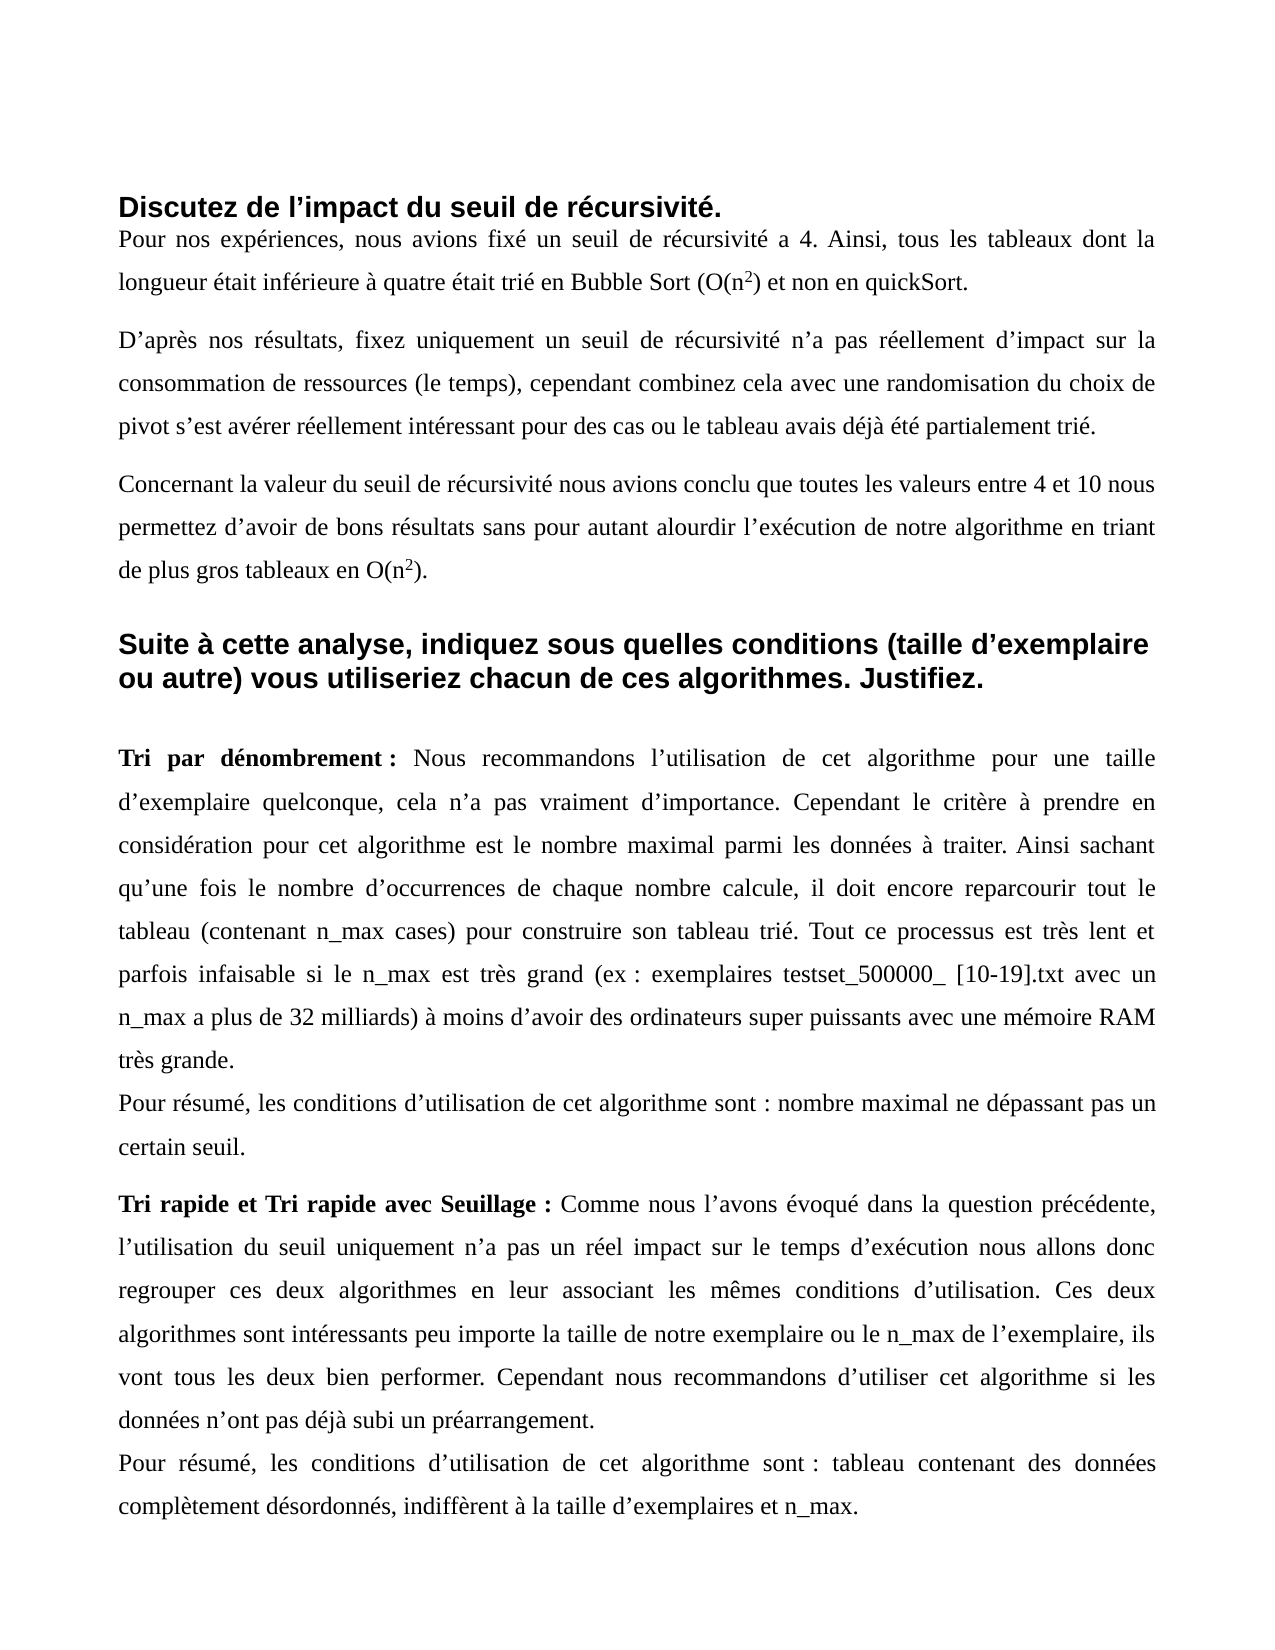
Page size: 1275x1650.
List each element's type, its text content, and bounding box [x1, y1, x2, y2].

text D’après nos résultats, fixez uniquement un seuil de récursivité n’a pas réellement d’impact sur la consommation de ressources (le temps), cependant combinez cela avec une randomisation du choix de pivot s’est avérer réellement intéressant pour des cas ou le tableau avais déjà été partialement trié. [118, 325, 1157, 440]
text Pour nos expériences, nous avions fixé un seuil de récursivité a 4. Ainsi, tous les tableaux dont la longueur était inférieure à quatre était trié en Bubble Sort (O(n2) et non en quickSort. [118, 224, 1157, 296]
text Concernant la valeur du seuil de récursivité nous avions conclu que toutes les valeurs entre 4 et 10 nous permettez d’avoir de bons résultats sans pour autant alourdir l’exécution de notre algorithme en triant de plus gros tableaux en O(n2). [118, 469, 1157, 584]
subtitle Suite à cette analyse, indiquez sous quelles conditions (taille d’exemplaire ou autre) vous utiliseriez chacun de ces algorithmes. Justifiez. [118, 627, 1157, 694]
text Tri rapide et Tri rapide avec Seuillage : Comme nous l’avons évoqué dans la question précédente, l’utilisation du seuil uniquement n’a pas un réel impact sur le temps d’exécution nous allons donc regrouper ces deux algorithmes en leur associant les mêmes conditions d’utilisation. Ces deux algorithmes sont intéressants peu importe la taille de notre exemplaire ou le n_max de l’exemplaire, ils vont tous les deux bien performer. Cependant nous recommandons d’utiliser cet algorithme si les données n’ont pas déjà subi un préarrangement. Pour résumé, les conditions d’utilisation de cet algorithme sont : tableau contenant des données complètement désordonnés, indiffèrent à la taille d’exemplaires et n_max. [118, 1189, 1157, 1520]
text Tri par dénombrement : Nous recommandons l’utilisation de cet algorithme pour une taille d’exemplaire quelconque, cela n’a pas vraiment d’importance. Cependant le critère à prendre en considération pour cet algorithme est le nombre maximal parmi les données à traiter. Ainsi sachant qu’une fois le nombre d’occurrences de chaque nombre calcule, il doit encore reparcourir tout le tableau (contenant n_max cases) pour construire son tableau trié. Tout ce processus est très lent et parfois infaisable si le n_max est très grand (ex : exemplaires testset_500000_ [10-19].txt avec un n_max a plus de 32 milliards) à moins d’avoir des ordinateurs super puissants avec une mémoire RAM très grande. Pour résumé, les conditions d’utilisation de cet algorithme sont : nombre maximal ne dépassant pas un certain seuil. [118, 743, 1157, 1160]
subtitle Discutez de l’impact du seuil de récursivité. [118, 190, 1157, 224]
